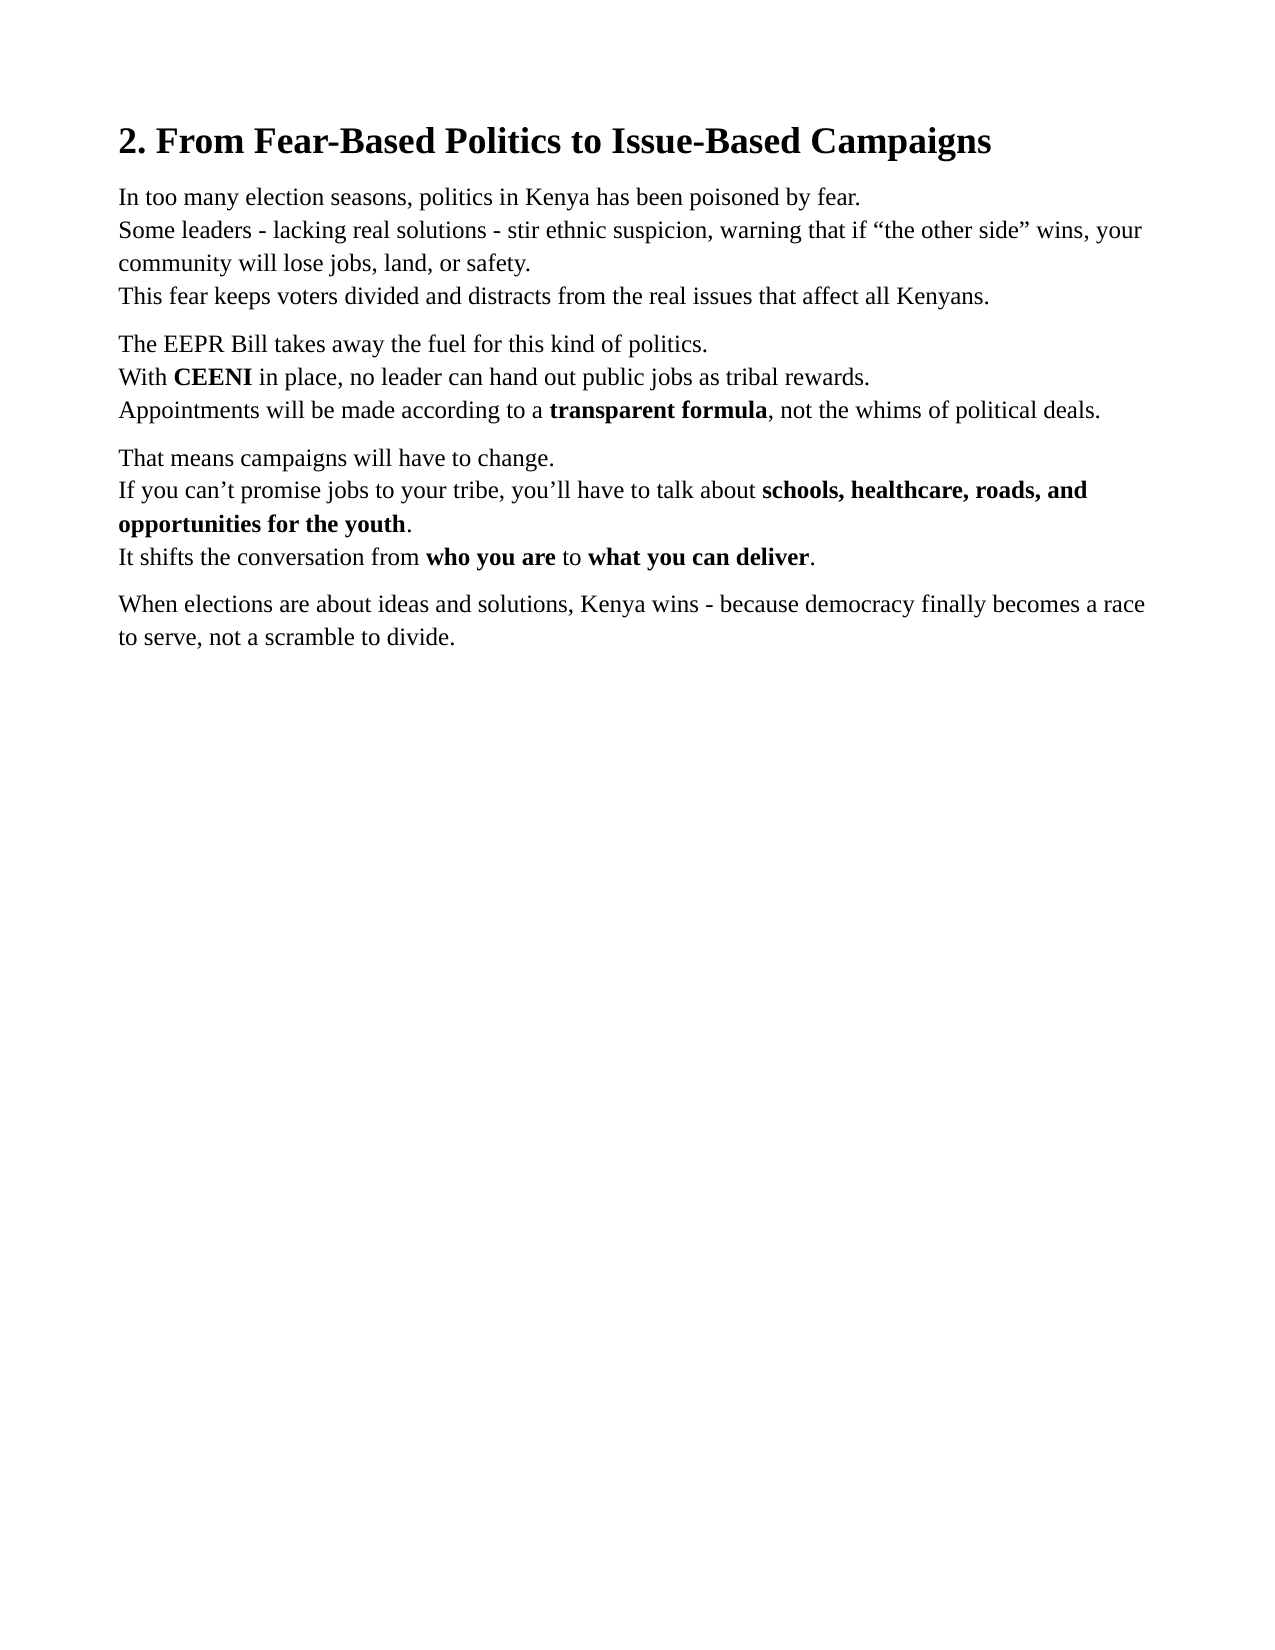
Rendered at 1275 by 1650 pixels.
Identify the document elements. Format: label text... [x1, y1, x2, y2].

text The EEPR Bill takes away the fuel for this kind of politics. With CEENI in place, no leader can hand out public jobs as tribal rewards. Appointments will be made according to a transparent formula, not the whims of political deals. [118, 329, 1157, 424]
text In too many election seasons, politics in Kenya has been poisoned by fear. Some leaders - lacking real solutions - stir ethnic suspicion, warning that if “the other side” wins, your community will lose jobs, land, or safety. This fear keeps voters divided and distracts from the real issues that affect all Kenyans. [118, 182, 1157, 310]
text That means campaigns will have to change. If you can’t promise jobs to your tribe, you’ll have to talk about schools, healthcare, roads, and opportunities for the youth. It shifts the conversation from who you are to what you can deliver. [118, 443, 1157, 570]
subtitle 2. From Fear-Based Politics to Issue-Based Campaigns [118, 118, 1157, 161]
text When elections are about ideas and solutions, Kenya wins - because democracy finally becomes a race to serve, not a scramble to divide. [118, 589, 1157, 684]
